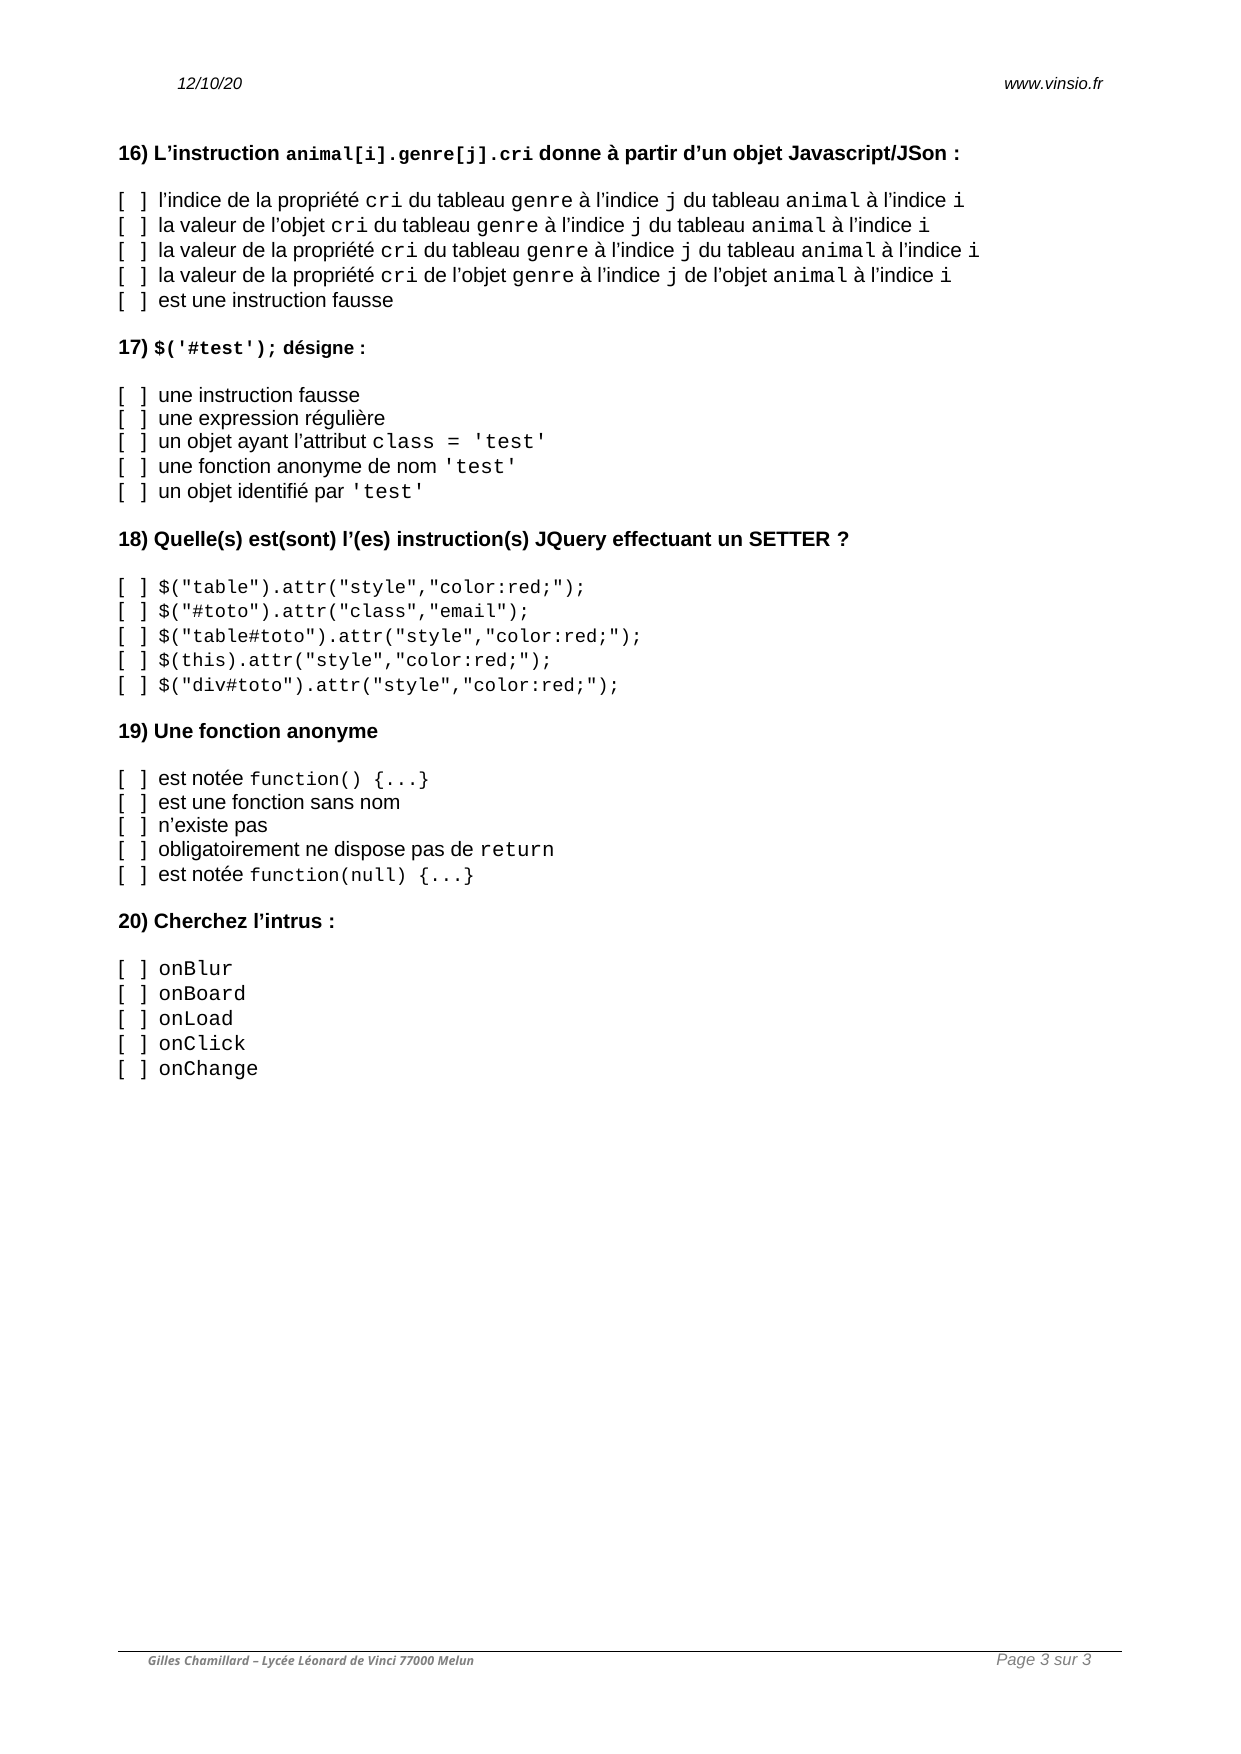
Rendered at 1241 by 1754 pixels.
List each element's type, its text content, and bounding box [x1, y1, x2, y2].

text [ ] onClick [118, 1032, 1122, 1057]
text [ ] l’indice de la propriété cri du tableau genre à l’indice j du tableau animal à l’indice i [118, 189, 1122, 214]
text [ ] est notée function(null) {...} [118, 862, 1122, 887]
text 17) $('#test'); désigne : [118, 336, 1122, 360]
text 18) Quelle(s) est(sont) l’(es) instruction(s) JQuery effectuant un SETTER ? [118, 528, 1122, 551]
text [ ] $("div#toto").attr("style","color:red;"); [118, 672, 1122, 697]
text [ ] n’existe pas [118, 814, 1122, 837]
text [ ] $("table").attr("style","color:red;"); [118, 574, 1122, 599]
text [ ] $("#toto").attr("class","email"); [118, 599, 1122, 623]
text 19) Une fonction anonyme [118, 720, 1122, 743]
text 16) L’instruction animal[i].genre[j].cri donne à partir d’un objet Javascript/JSon : [118, 141, 1122, 166]
text [ ] la valeur de l’objet cri du tableau genre à l’indice j du tableau animal à l’indice i [118, 214, 1122, 239]
text [ ] la valeur de la propriété cri de l’objet genre à l’indice j de l’objet animal à l’indice i [118, 264, 1122, 289]
text 20) Cherchez l’intrus : [118, 910, 1122, 933]
text [ ] un objet identifié par 'test' [118, 480, 1122, 505]
text [ ] une expression régulière [118, 406, 1122, 430]
text [ ] un objet ayant l’attribut class = 'test' [118, 430, 1122, 455]
text [ ] onBoard [118, 982, 1122, 1007]
text [ ] $(this).attr("style","color:red;"); [118, 648, 1122, 672]
text [ ] onChange [118, 1057, 1122, 1082]
text [ ] obligatoirement ne dispose pas de return [118, 837, 1122, 862]
text [ ] une fonction anonyme de nom 'test' [118, 455, 1122, 480]
text [ ] onBlur [118, 957, 1122, 982]
text [ ] une instruction fausse [118, 383, 1122, 406]
text [ ] $("table#toto").attr("style","color:red;"); [118, 623, 1122, 648]
text [ ] est une fonction sans nom [118, 791, 1122, 814]
text [ ] est notée function() {...} [118, 766, 1122, 791]
text [ ] est une instruction fausse [118, 289, 1122, 312]
text [ ] onLoad [118, 1007, 1122, 1032]
text [ ] la valeur de la propriété cri du tableau genre à l’indice j du tableau animal à l’indice i [118, 239, 1122, 264]
